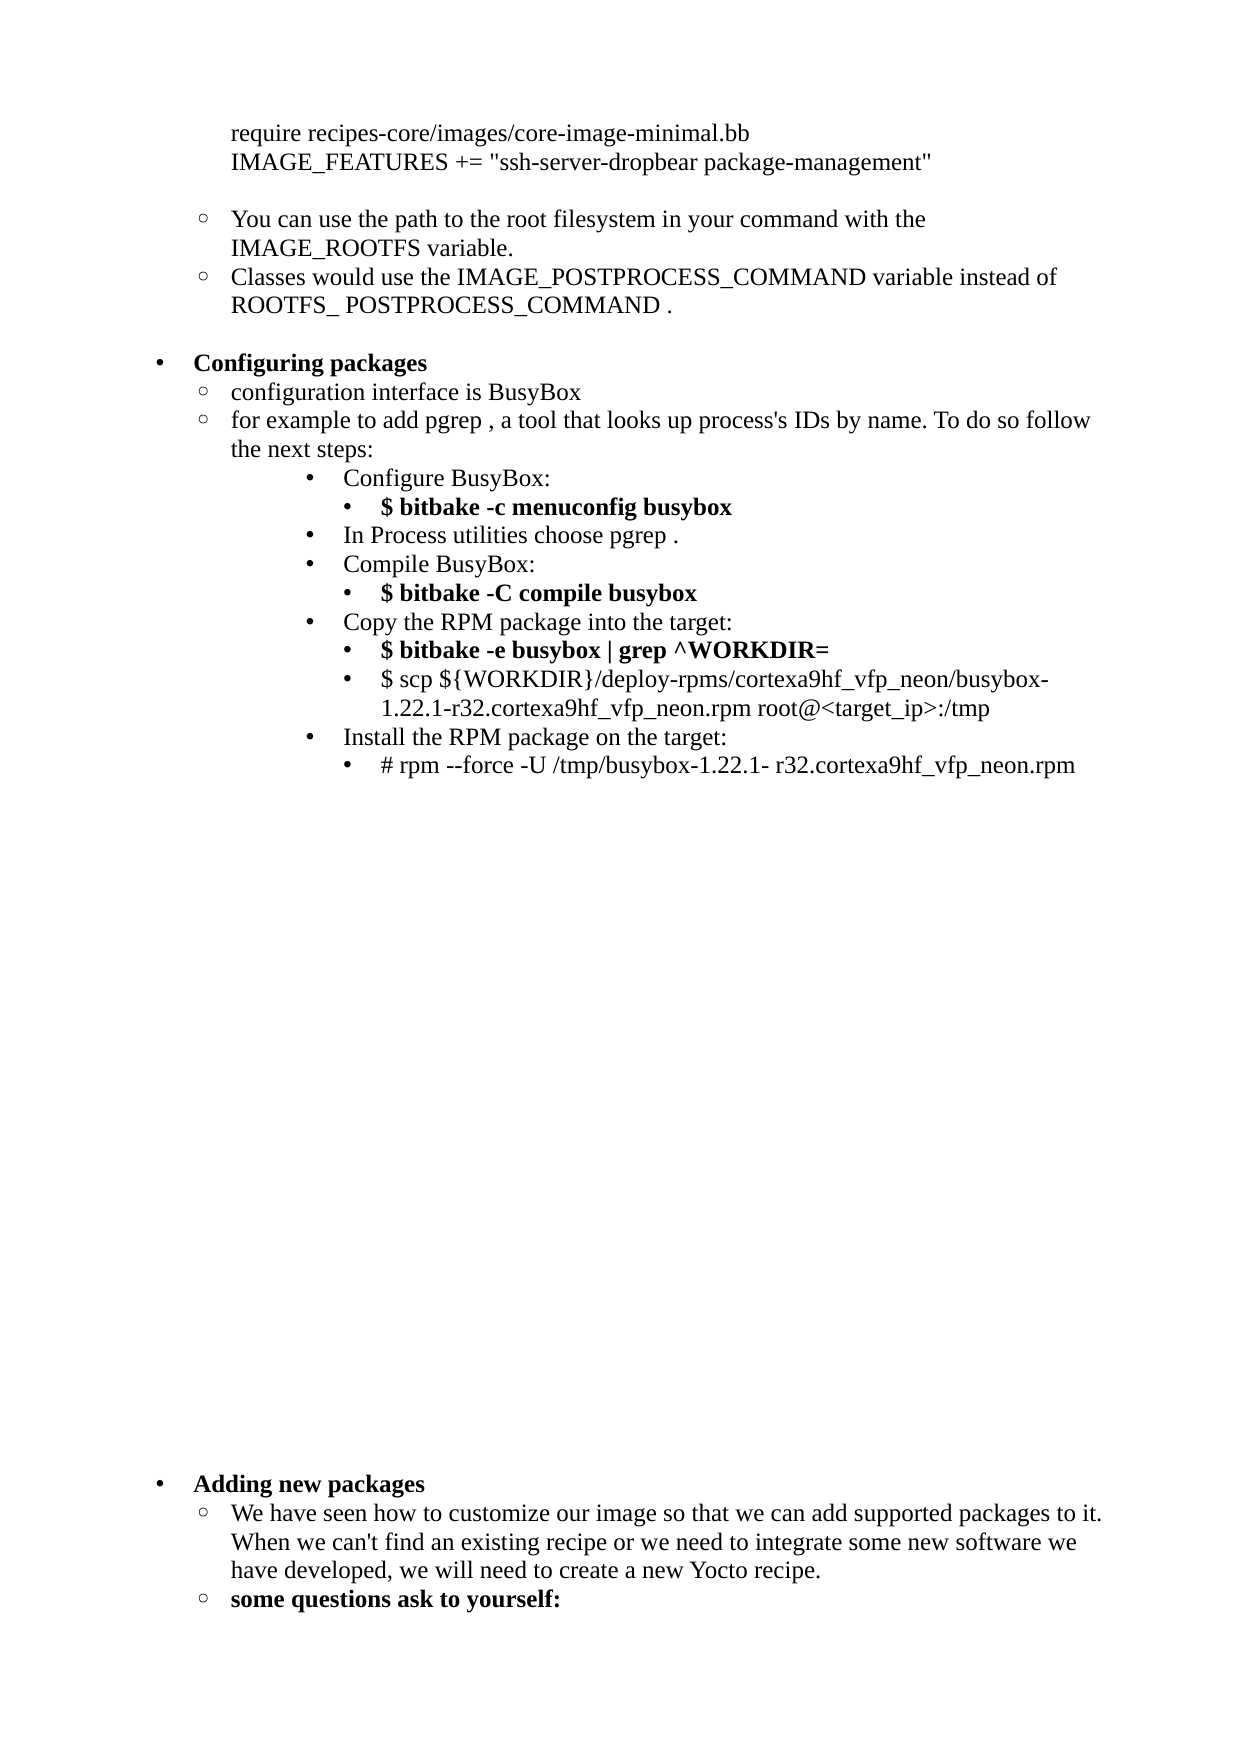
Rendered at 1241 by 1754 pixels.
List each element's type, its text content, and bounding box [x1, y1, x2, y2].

list $ bitbake -e busybox | grep ^WORKDIR= [343, 636, 1122, 664]
list Copy the RPM package into the target: [306, 607, 1122, 636]
list $ bitbake -c menuconfig busybox [343, 492, 1122, 521]
list $ bitbake -C compile busybox [343, 578, 1122, 607]
list configuration interface is BusyBox [193, 377, 1122, 406]
list # rpm --force -U /tmp/busybox-1.22.1- r32.cortexa9hf_vfp_neon.rpm [343, 751, 1122, 779]
list You can use the path to the root filesystem in your command with the IMAGE_ROOTFS variable. [193, 204, 1122, 262]
list some questions ask to yourself: [193, 1584, 1122, 1613]
list In Process utilities choose pgrep . [306, 521, 1122, 549]
list IMAGE_FEATURES += "ssh-server-dropbear package-management" [193, 147, 1122, 176]
list Compile BusyBox: [306, 549, 1122, 578]
list Classes would use the IMAGE_POSTPROCESS_COMMAND variable instead of ROOTFS_ POSTPROCESS_COMMAND . [193, 262, 1122, 319]
list Adding new packages [156, 1469, 1122, 1498]
list We have seen how to customize our image so that we can add supported packages to it. When we can't find an existing recipe or we need to integrate some new software we have developed, we will need to create a new Yocto recipe. [193, 1498, 1122, 1584]
list Configuring packages [156, 348, 1122, 377]
list require recipes-core/images/core-image-minimal.bb [193, 118, 1122, 147]
list for example to add pgrep , a tool that looks up process's IDs by name. To do so follow the next steps: [193, 406, 1122, 463]
list $ scp ${WORKDIR}/deploy-rpms/cortexa9hf_vfp_neon/busybox- 1.22.1-r32.cortexa9hf_vfp_neon.rpm root@<target_ip>:/tmp [343, 664, 1122, 722]
list Install the RPM package on the target: [306, 722, 1122, 751]
list Configure BusyBox: [306, 463, 1122, 492]
